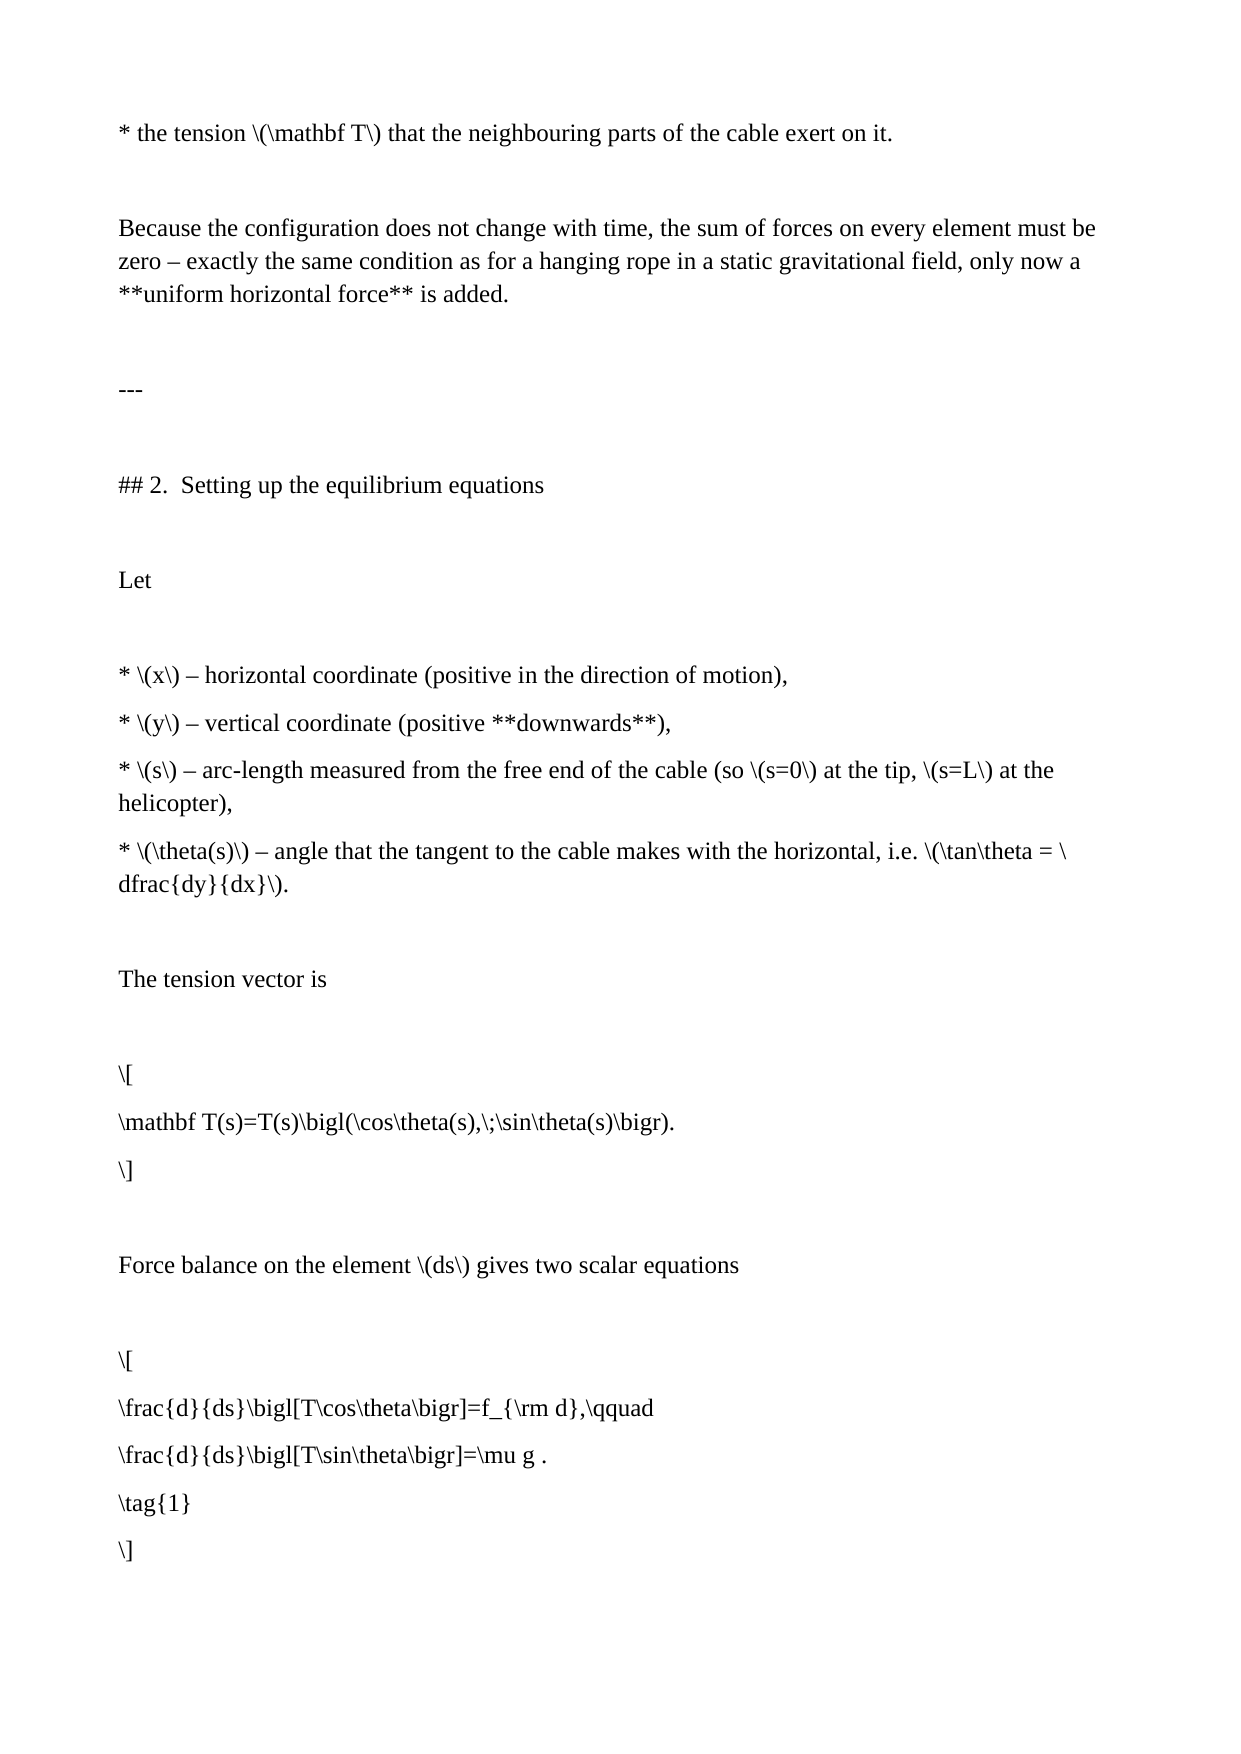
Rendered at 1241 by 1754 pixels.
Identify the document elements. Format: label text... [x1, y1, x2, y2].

text * the tension \(\mathbf T\) that the neighbouring parts of the cable exert on it. [118, 118, 1122, 147]
text \tag{1} [118, 1488, 1122, 1517]
text --- [118, 374, 1122, 403]
text \[ [118, 1059, 1122, 1088]
text \frac{d}{ds}\bigl[T\sin\theta\bigr]=\mu g . [118, 1440, 1122, 1469]
text * \(x\) – horizontal coordinate (positive in the direction of motion), [118, 660, 1122, 689]
text * \(\theta(s)\) – angle that the tangent to the cable makes with the horizontal, i.e. \(\tan\theta = \dfrac{dy}{dx}\). [118, 836, 1122, 898]
text * \(s\) – arc‑length measured from the free end of the cable (so \(s=0\) at the tip, \(s=L\) at the helicopter), [118, 755, 1122, 817]
text \[ [118, 1345, 1122, 1374]
text \frac{d}{ds}\bigl[T\cos\theta\bigr]=f_{\rm d},\qquad [118, 1393, 1122, 1421]
text \mathbf T(s)=T(s)\bigl(\cos\theta(s),\;\sin\theta(s)\bigr). [118, 1107, 1122, 1136]
text Let [118, 565, 1122, 594]
text * \(y\) – vertical coordinate (positive **downwards**), [118, 708, 1122, 737]
text ## 2. Setting up the equilibrium equations [118, 470, 1122, 498]
text Force balance on the element \(ds\) gives two scalar equations [118, 1250, 1122, 1279]
text \] [118, 1155, 1122, 1183]
text Because the configuration does not change with time, the sum of forces on every element must be zero – exactly the same condition as for a hanging rope in a static gravitational field, only now a **uniform horizontal force** is added. [118, 213, 1122, 308]
text \] [118, 1536, 1122, 1564]
text The tension vector is [118, 964, 1122, 993]
